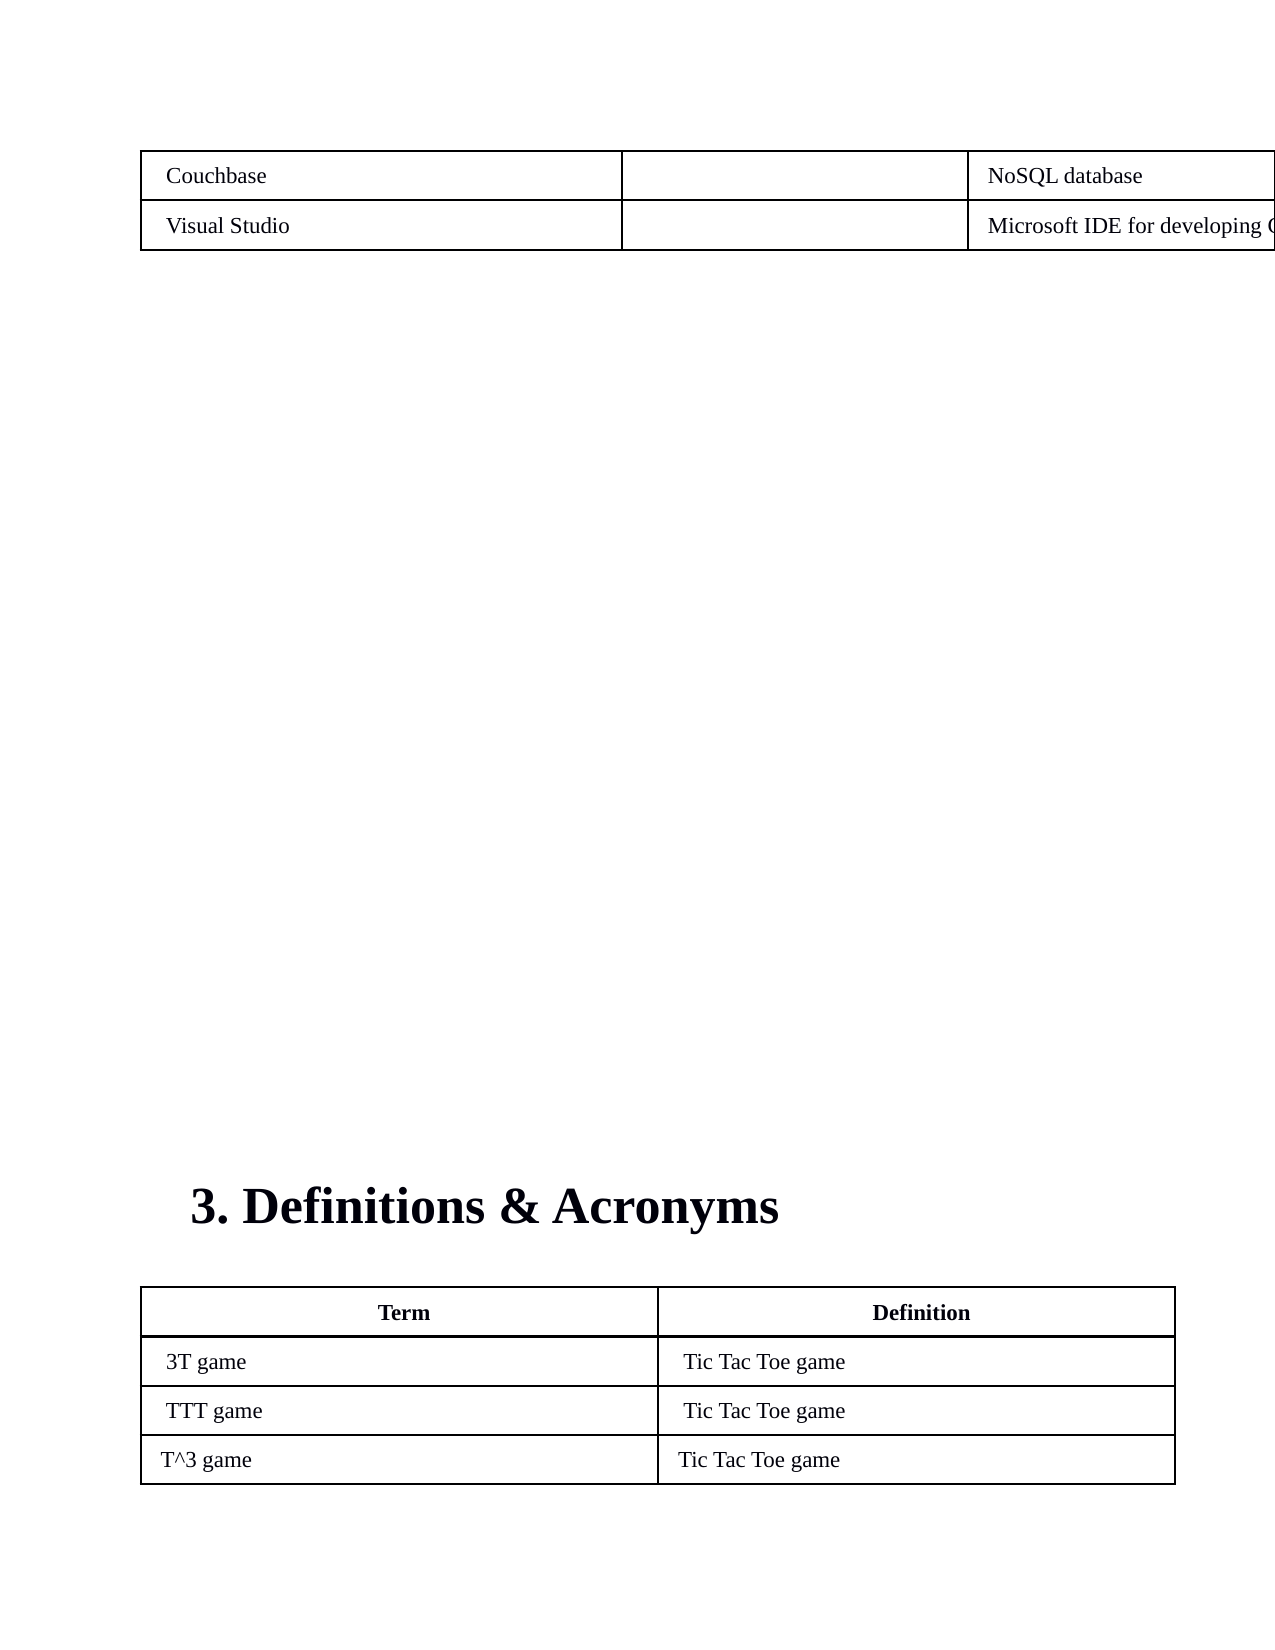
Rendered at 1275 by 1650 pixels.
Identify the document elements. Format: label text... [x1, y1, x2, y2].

table_cell TTT game [142, 1387, 657, 1434]
table_cell Visual Studio [142, 201, 621, 248]
table_cell Microsoft IDE for developing C# [969, 201, 1274, 248]
table_cell 3T game [142, 1338, 657, 1385]
table_header Definition [659, 1288, 1174, 1335]
table_cell NoSQL database [969, 152, 1274, 199]
table_cell Couchbase [142, 152, 621, 199]
table_cell [623, 201, 967, 248]
table_cell [623, 152, 967, 199]
table_cell Tic Tac Toe game [659, 1338, 1174, 1385]
table_header Term [142, 1288, 657, 1335]
table_cell Tic Tac Toe game [659, 1387, 1174, 1434]
table_cell Tic Tac Toe game [659, 1436, 1174, 1483]
table_cell T^3 game [142, 1436, 657, 1483]
subtitle 3. Definitions & Acronyms [150, 1174, 1125, 1234]
